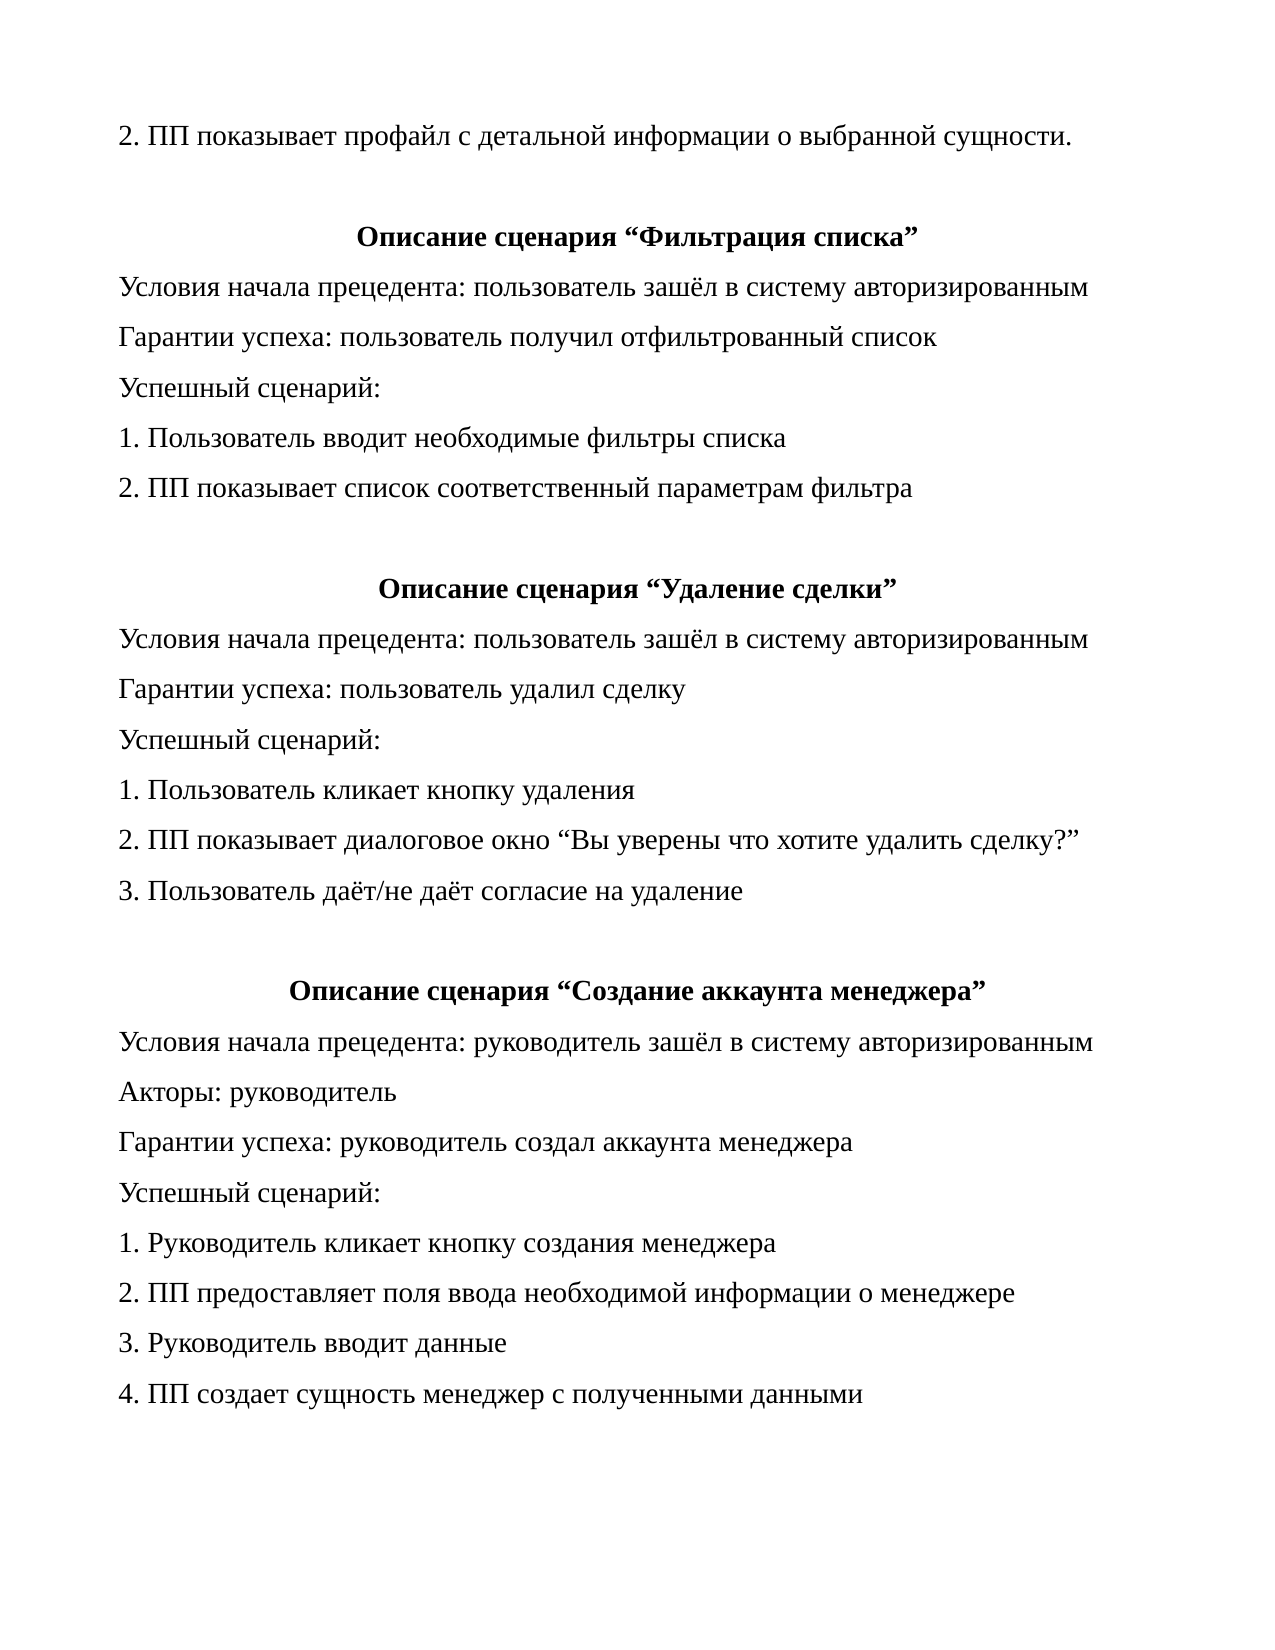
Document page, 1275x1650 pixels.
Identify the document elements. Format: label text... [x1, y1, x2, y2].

text 3. Пользователь даёт/не даёт согласие на удаление [118, 873, 1157, 906]
text 1. Пользователь вводит необходимые фильтры списка [118, 420, 1157, 453]
text Успешный сценарий: [118, 370, 1157, 403]
text 2. ПП показывает диалоговое окно “Вы уверены что хотите удалить сделку?” [118, 822, 1157, 856]
text Гарантии успеха: руководитель создал аккаунта менеджера [118, 1124, 1157, 1158]
text 1. Пользователь кликает кнопку удаления [118, 772, 1157, 806]
text 4. ПП создает сущность менеджер с полученными данными [118, 1376, 1157, 1409]
text Акторы: руководитель [118, 1074, 1157, 1108]
text Описание сценария “Удаление сделки” [118, 571, 1157, 604]
text 1. Руководитель кликает кнопку создания менеджера [118, 1225, 1157, 1258]
text Описание сценария “Создание аккаунта менеджера” [118, 973, 1157, 1007]
text 2. ПП показывает профайл с детальной информации о выбранной сущности. [118, 118, 1157, 152]
text Описание сценария “Фильтрация списка” [118, 219, 1157, 252]
text 2. ПП предоставляет поля ввода необходимой информации о менеджере [118, 1275, 1157, 1309]
text 3. Руководитель вводит данные [118, 1326, 1157, 1359]
text Условия начала прецедента: пользователь зашёл в систему авторизированным [118, 621, 1157, 655]
text Условия начала прецедента: пользователь зашёл в систему авторизированным [118, 269, 1157, 303]
text Успешный сценарий: [118, 722, 1157, 755]
text Условия начала прецедента: руководитель зашёл в систему авторизированным [118, 1024, 1157, 1057]
text Гарантии успеха: пользователь получил отфильтрованный список [118, 319, 1157, 353]
text Успешный сценарий: [118, 1175, 1157, 1208]
text Гарантии успеха: пользователь удалил сделку [118, 672, 1157, 705]
text 2. ПП показывает список соответственный параметрам фильтра [118, 470, 1157, 504]
